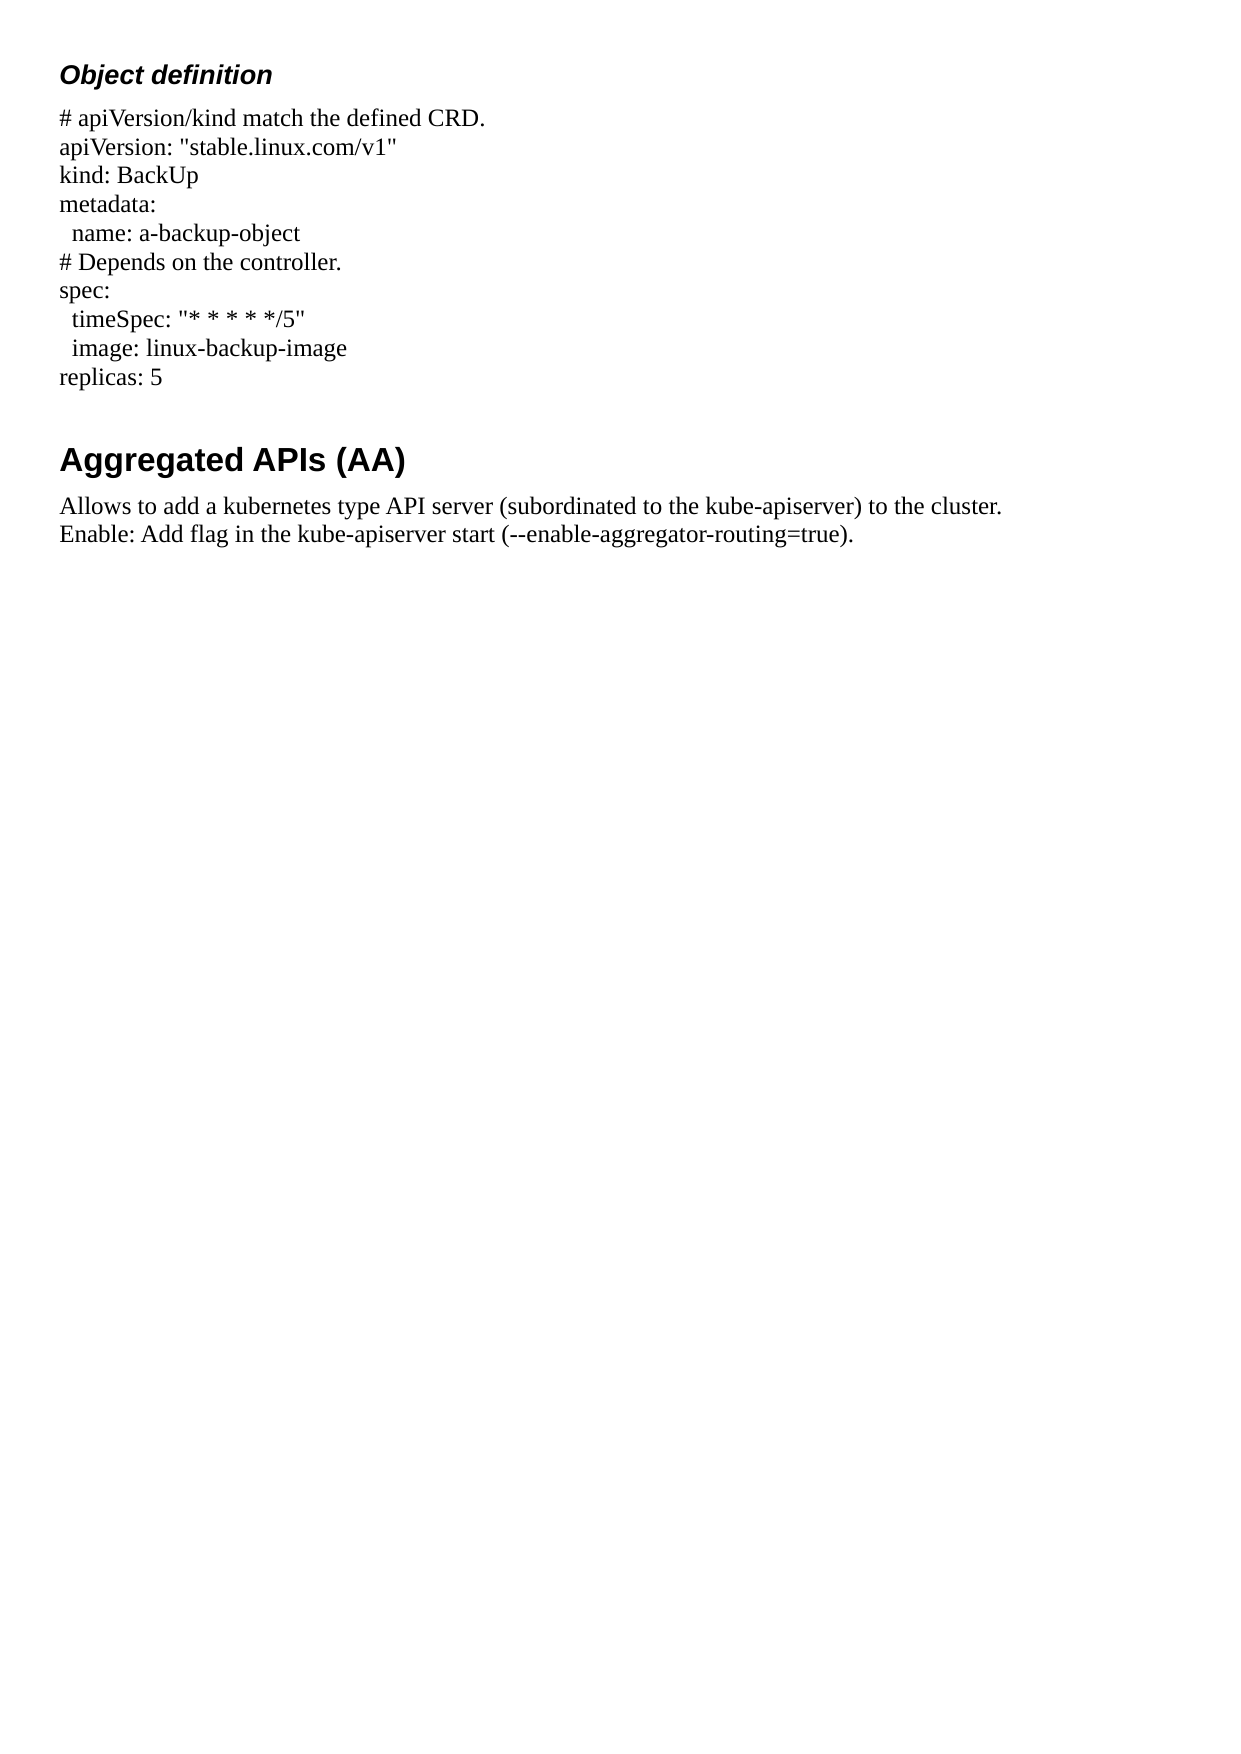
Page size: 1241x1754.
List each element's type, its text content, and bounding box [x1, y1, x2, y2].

text kind: BackUp [59, 160, 1181, 189]
text spec: [59, 275, 1181, 304]
subtitle Object definition [59, 59, 1181, 90]
text image: linux-backup-image [59, 333, 1181, 362]
text Enable: Add flag in the kube-apiserver start (--enable-aggregator-routing=true). [59, 519, 1181, 548]
subtitle Aggregated APIs (AA) [59, 440, 1181, 478]
text timeSpec: "* * * * */5" [59, 304, 1181, 333]
text Allows to add a kubernetes type API server (subordinated to the kube-apiserver) to the cluster. [59, 491, 1181, 519]
text metadata: [59, 189, 1181, 218]
text name: a-backup-object [59, 218, 1181, 247]
text # Depends on the controller. [59, 247, 1181, 275]
text # apiVersion/kind match the defined CRD. apiVersion: "stable.linux.com/v1" [59, 103, 1181, 160]
text replicas: 5 [59, 362, 1181, 390]
